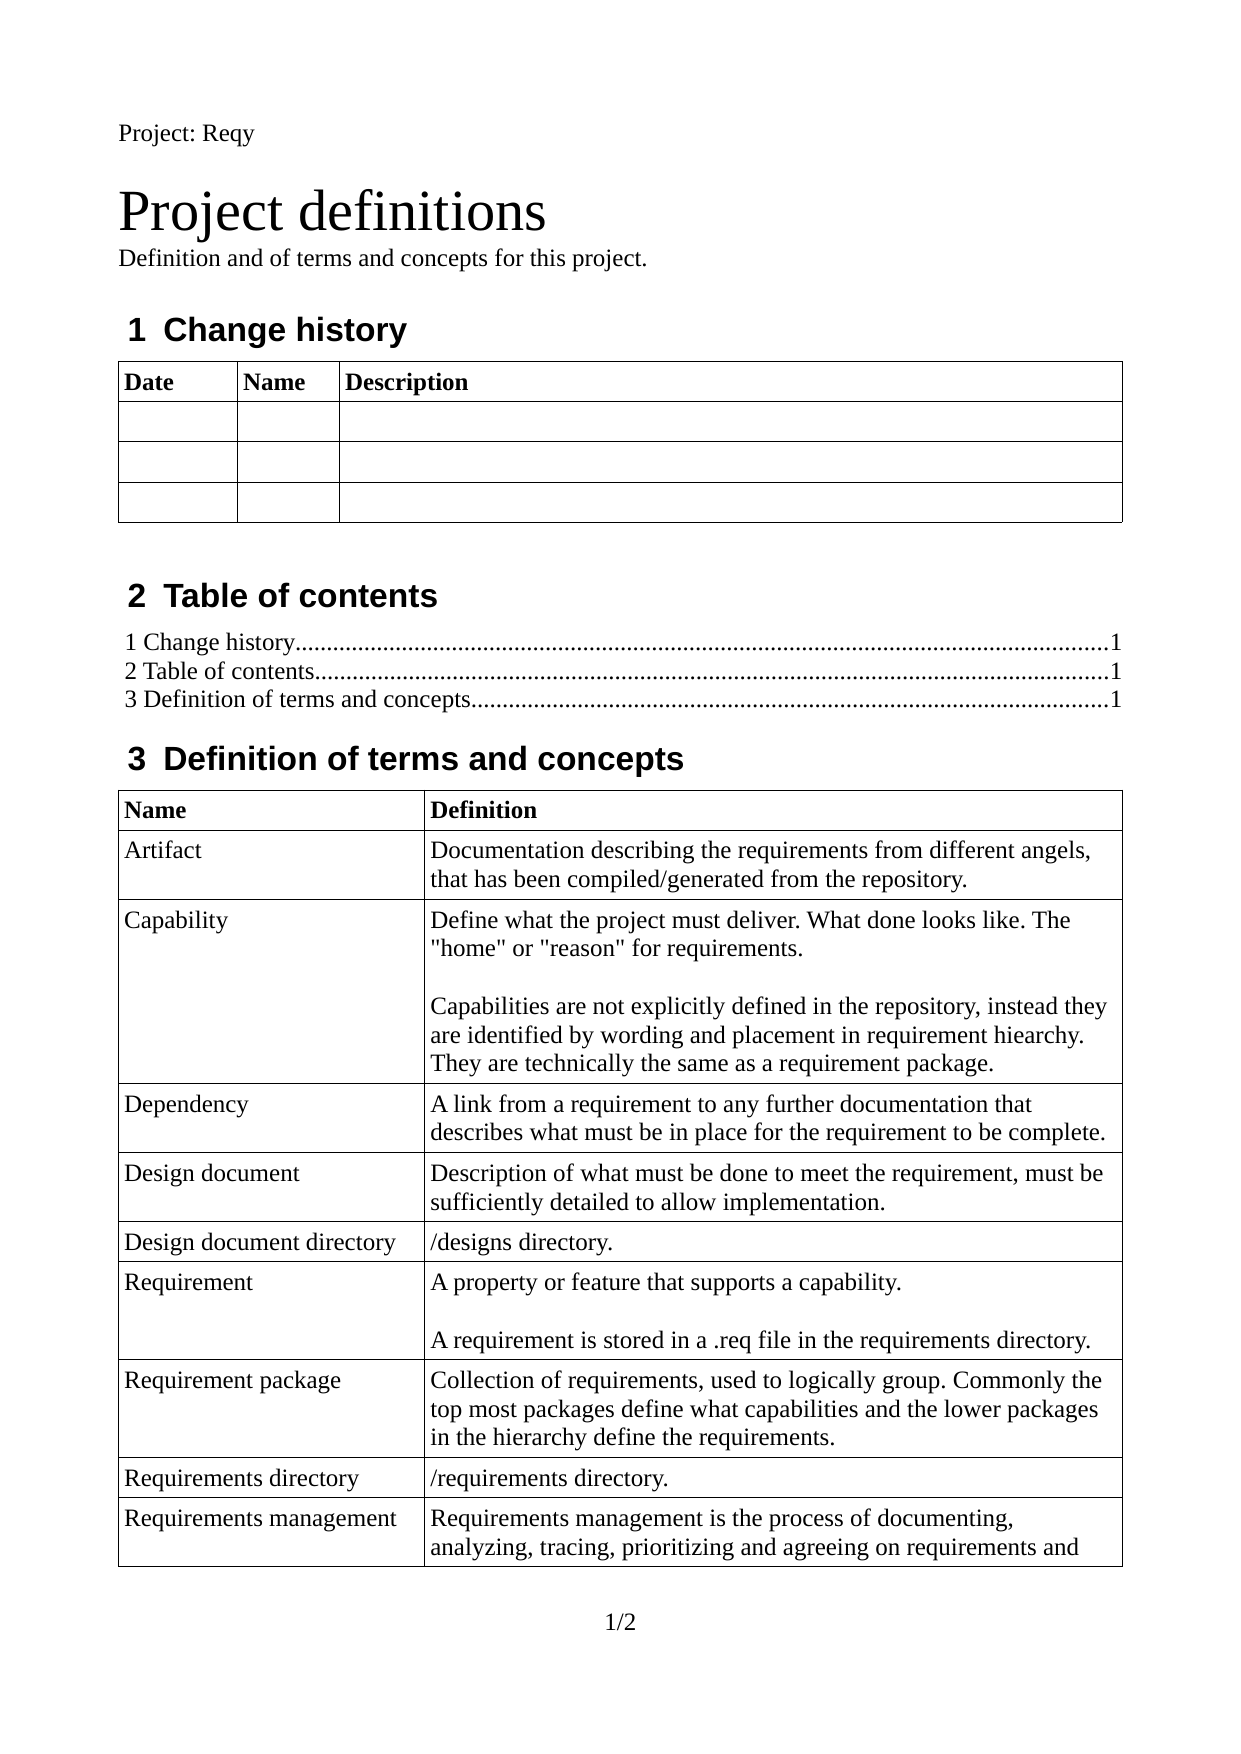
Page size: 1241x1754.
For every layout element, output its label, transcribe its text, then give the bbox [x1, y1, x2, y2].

table_cell A property or feature that supports a capability. A requirement is stored in a .req file in the requirements directory. [425, 1262, 1122, 1359]
table_header Name [119, 791, 424, 830]
table_cell [238, 442, 339, 482]
table_cell Design document [119, 1153, 424, 1221]
table_cell [238, 483, 339, 522]
table_cell [340, 442, 1122, 482]
table_cell [340, 483, 1122, 522]
table_header Definition [425, 791, 1122, 830]
table_cell Design document directory [119, 1222, 424, 1261]
table_cell [340, 402, 1122, 441]
table_cell /requirements directory. [425, 1458, 1122, 1497]
table_cell [238, 402, 339, 441]
table_cell /designs directory. [425, 1222, 1122, 1261]
table_cell Artifact [119, 831, 424, 899]
table_header Description [340, 362, 1122, 401]
table_cell A link from a requirement to any further documentation that describes what must be in place for the requirement to be complete. [425, 1084, 1122, 1152]
table_cell [119, 442, 237, 482]
table_cell Requirements directory [119, 1458, 424, 1497]
table_header Date [119, 362, 237, 401]
text 1 Change history 1 [118, 627, 1122, 656]
table_cell Requirement [119, 1262, 424, 1359]
table_cell Requirements management is the process of documenting, analyzing, tracing, prioritizing and agreeing on requirements and [425, 1498, 1122, 1566]
table_cell Requirement package [119, 1360, 424, 1457]
table_cell Dependency [119, 1084, 424, 1152]
subtitle Change history [118, 310, 1122, 348]
table_cell Define what the project must deliver. What done looks like. The "home" or "reason" for requirements. Capabilities are not explicitly defined in the repository, instead they are identified by wording and placement in requirement hiearchy. They are technically the same as a requirement package. [425, 900, 1122, 1083]
table_cell Collection of requirements, used to logically group. Commonly the top most packages define what capabilities and the lower packages in the hierarchy define the requirements. [425, 1360, 1122, 1457]
table_header Name [238, 362, 339, 401]
table_cell Description of what must be done to meet the requirement, must be sufficiently detailed to allow implementation. [425, 1153, 1122, 1221]
text 2 Table of contents 1 [118, 656, 1122, 684]
text Project definitions [118, 176, 1122, 243]
table_cell Capability [119, 900, 424, 1083]
subtitle Table of contents [118, 576, 1122, 614]
table_cell Requirements management [119, 1498, 424, 1566]
table_cell [119, 483, 237, 522]
subtitle Definition of terms and concepts [118, 738, 1122, 777]
table_cell [119, 402, 237, 441]
text 3 Definition of terms and concepts 1 [118, 684, 1122, 713]
text Definition and of terms and concepts for this project. [118, 243, 1122, 272]
table_cell Documentation describing the requirements from different angels, that has been compiled/generated from the repository. [425, 831, 1122, 899]
